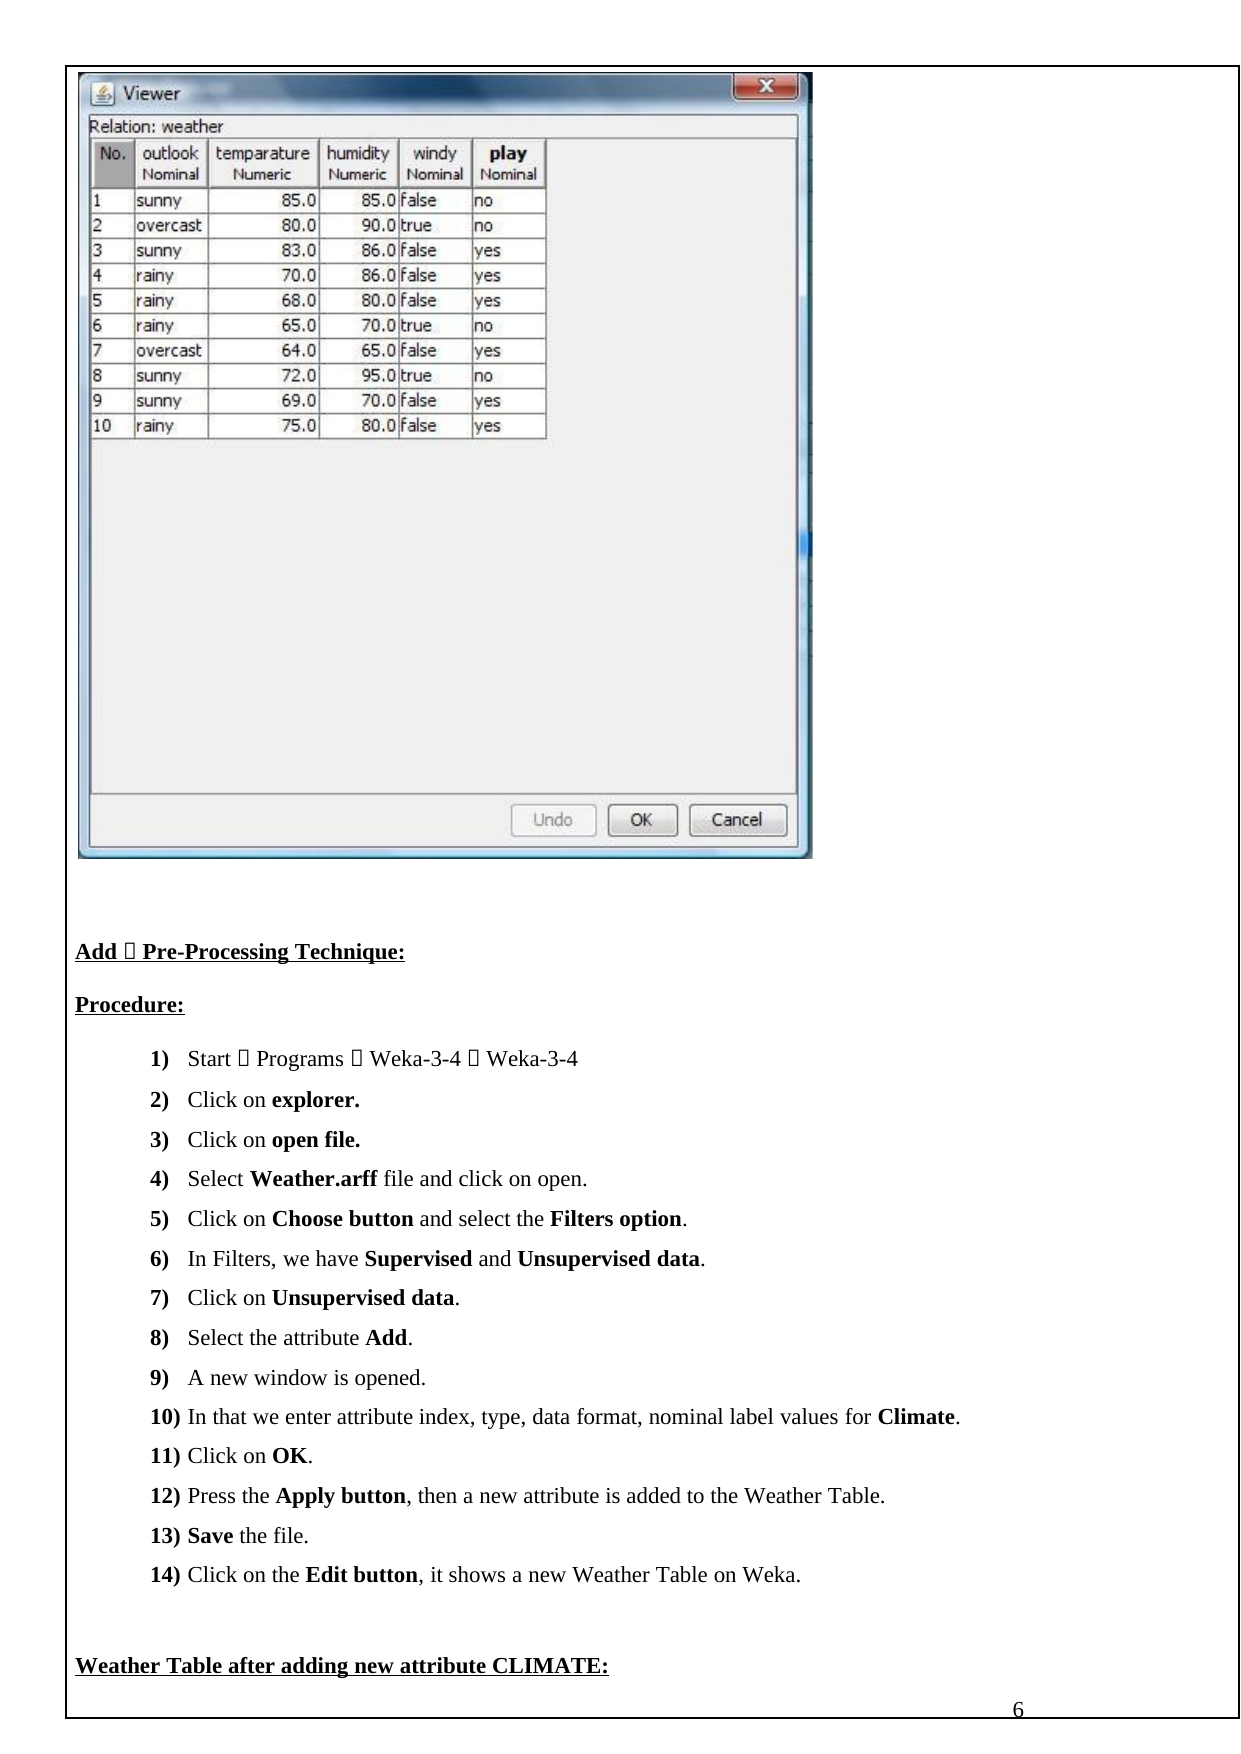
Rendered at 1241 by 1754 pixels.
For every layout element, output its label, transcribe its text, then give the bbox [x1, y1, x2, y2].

text Procedure: [75, 991, 1238, 1017]
list In Filters, we have Supervised and Unsupervised data. [150, 1245, 1238, 1271]
list Save the file. [150, 1522, 1238, 1548]
list Click on the Edit button, it shows a new Weather Table on Weka. [150, 1561, 1238, 1587]
list Click on OK. [150, 1443, 1238, 1469]
list Click on Unsupervised data. [150, 1284, 1238, 1311]
list In that we enter attribute index, type, data format, nominal label values for Climate. [150, 1403, 1238, 1429]
list Select the attribute Add. [150, 1324, 1238, 1350]
list A new window is opened. [150, 1363, 1238, 1390]
list Select Weather.arff file and click on open. [150, 1166, 1238, 1192]
list Click on open file. [150, 1126, 1238, 1152]
picture [78, 72, 813, 859]
list Click on Choose button and select the Filters option. [150, 1206, 1238, 1232]
list Press the Apply button, then a new attribute is added to the Weather Table. [150, 1482, 1238, 1508]
subtitle Weather Table after adding new attribute CLIMATE: [75, 1652, 1238, 1678]
list Start  Programs  Weka-3-4  Weka-3-4 [150, 1042, 1238, 1073]
list Click on explorer. [150, 1086, 1238, 1113]
subtitle Add  Pre-Processing Technique: [75, 935, 1238, 966]
